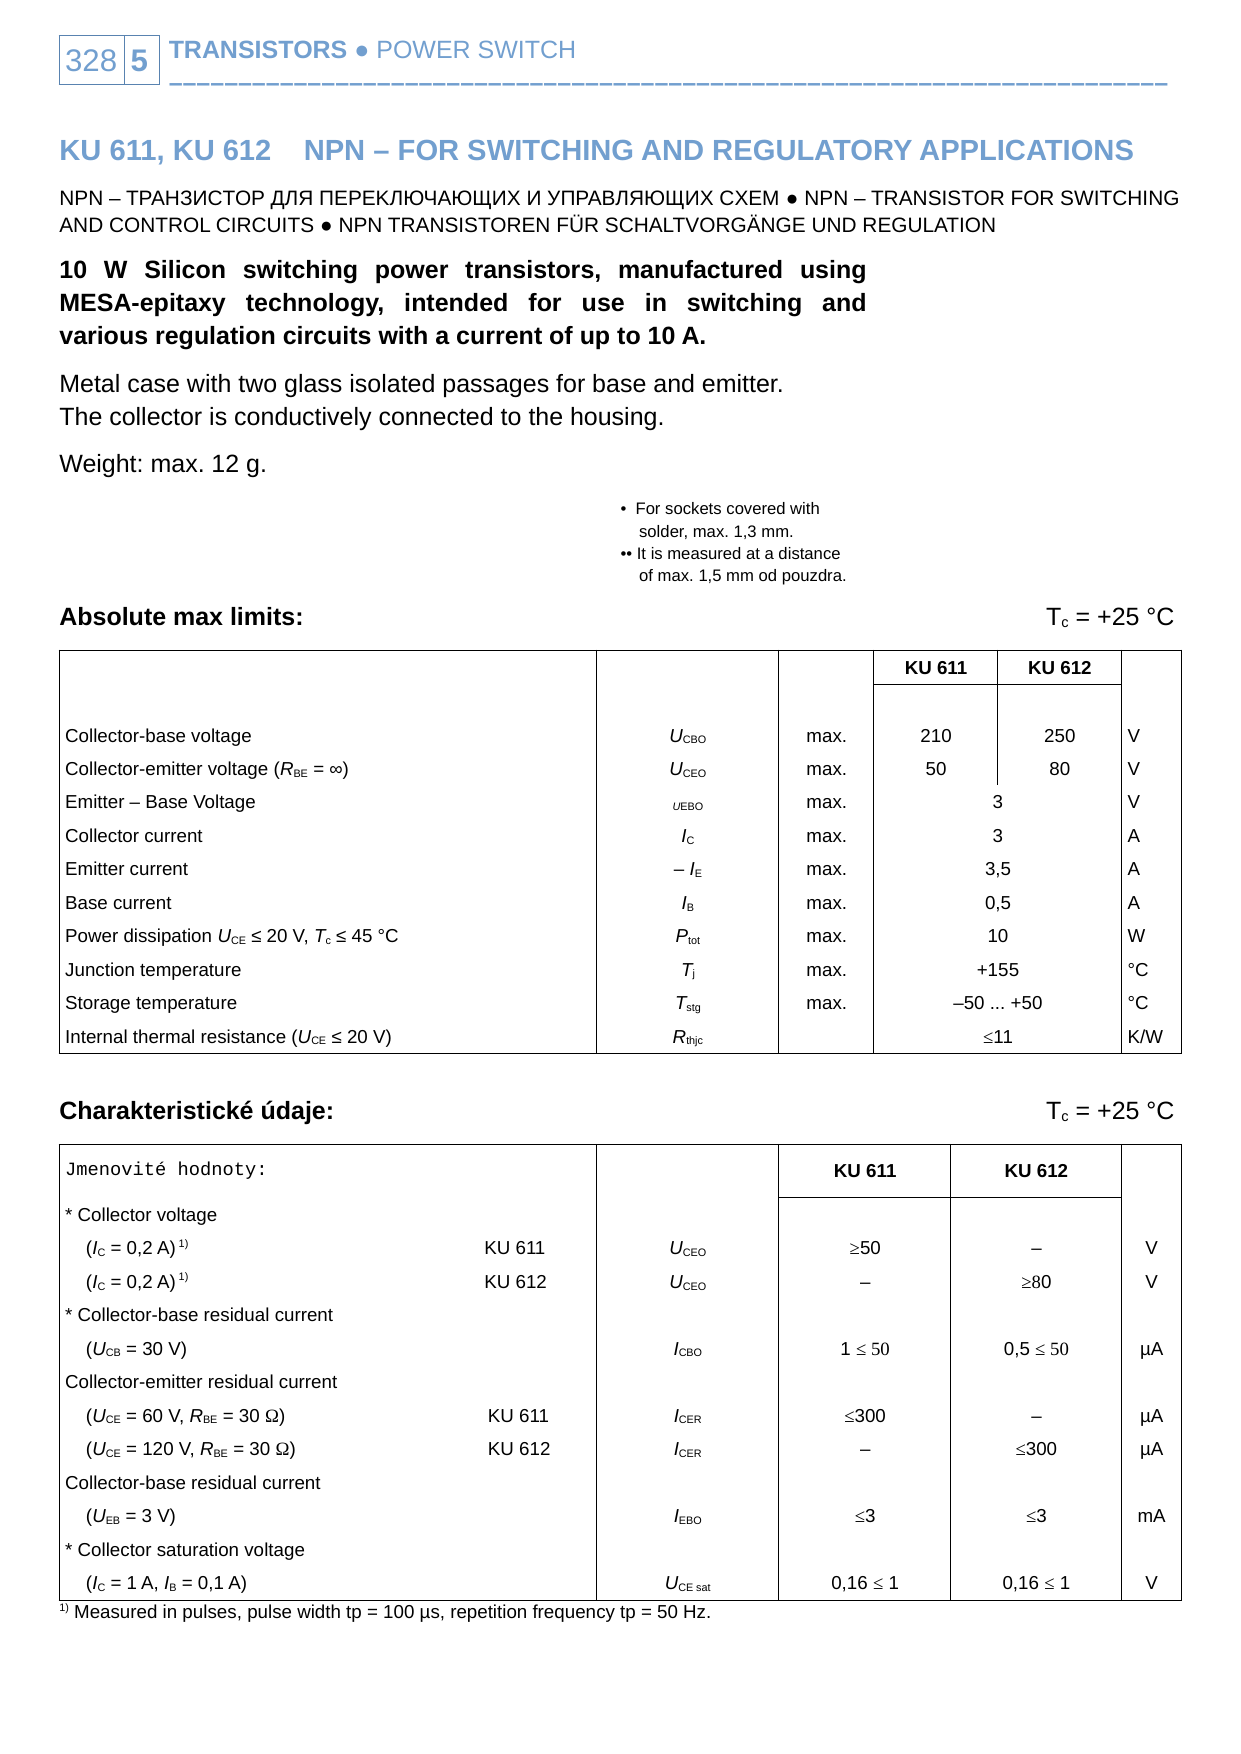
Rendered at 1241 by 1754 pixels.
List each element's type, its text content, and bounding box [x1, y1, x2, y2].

table_header 5 [125, 36, 159, 84]
table_cell Junction temperature [60, 953, 596, 986]
table_cell Power dissipation UCE ≤ 20 V, Tc ≤ 45 °C [60, 919, 596, 953]
table_cell – IE [597, 852, 778, 886]
table_cell 10 [874, 919, 1121, 953]
table_cell [779, 1365, 950, 1399]
table_cell K/W [1122, 1020, 1181, 1053]
table_cell [597, 1533, 778, 1566]
table_cell 3 [874, 819, 1121, 852]
table_cell [951, 1533, 1121, 1566]
table_cell (IC = 0,2 A) 1) KU 612 [60, 1265, 596, 1298]
table_cell A [1122, 819, 1181, 852]
table_cell ≤11 [874, 1020, 1121, 1053]
table_cell max. [779, 785, 873, 819]
table_cell 0,16 ≤ 1 [951, 1566, 1121, 1600]
table_cell Collector-emitter voltage (RBE = ∞) [60, 752, 596, 785]
text NPN – TPAHЗИCTOP ДЛЯ ПEPEKЛЮЧAЮЩИX И УПPABЛЯЮЩИX CXEM ● NPN – TRANSISTOR FOR SWITCHING AND CONTROL CIRCUITS ● NPN TRANSISTOREN FÜR SCHALTVORGÄNGE UND REGULATION [59, 186, 1181, 237]
table_cell Tstg [597, 986, 778, 1019]
table_cell 250 [998, 719, 1121, 752]
table_cell V [1122, 752, 1181, 785]
table_cell ≤3 [779, 1499, 950, 1533]
text [903, 369, 1181, 431]
table_cell V [1122, 719, 1181, 752]
table_cell [779, 1533, 950, 1566]
table_cell mA [1122, 1499, 1181, 1533]
table_cell Collector current [60, 819, 596, 852]
table_cell µA [1122, 1332, 1181, 1365]
table_header [597, 651, 778, 684]
table_cell [597, 1197, 778, 1231]
table_cell max. [779, 953, 873, 986]
table_cell [874, 685, 997, 718]
text TRANSISTORS ● POWER SWITCH –––––––––––––––––––––––––––––––––––––––––––––––––––––––––––––––––––––––– [168, 35, 1181, 97]
table_cell * Collector saturation voltage [60, 1533, 596, 1566]
table_cell max. [779, 752, 873, 785]
table_cell [597, 1365, 778, 1399]
table_cell max. [779, 852, 873, 886]
table_cell [951, 1365, 1121, 1399]
table_cell – [951, 1399, 1121, 1432]
table_cell 0,16 ≤ 1 [779, 1566, 950, 1600]
table_cell V [1122, 1566, 1181, 1600]
table_cell V [1122, 1265, 1181, 1298]
table_cell [951, 1466, 1121, 1499]
table_cell Rthjc [597, 1020, 778, 1053]
table_cell (UCE = 120 V, RBE = 30 Ω) KU 612 [60, 1432, 596, 1466]
table_header KU 612 [998, 651, 1121, 684]
table_cell 50 [874, 752, 997, 785]
table_cell [1122, 1197, 1181, 1231]
table_cell Collector-base residual current [60, 1466, 596, 1499]
table_cell [779, 684, 873, 718]
table_cell [597, 1466, 778, 1499]
table_cell Emitter current [60, 852, 596, 886]
table_header 328 [60, 36, 124, 84]
table_cell (UEB = 3 V) [60, 1499, 596, 1533]
table_cell [597, 1298, 778, 1332]
table_header KU 611 [874, 651, 997, 684]
table_cell (IC = 1 A, IB = 0,1 A) [60, 1566, 596, 1600]
table_cell [779, 1198, 950, 1231]
table_cell Emitter – Base Voltage [60, 785, 596, 819]
table_cell UEBO [597, 785, 778, 819]
table_cell * Collector voltage [60, 1197, 596, 1231]
table_cell [60, 684, 596, 718]
table_cell IEBO [597, 1499, 778, 1533]
table_cell A [1122, 852, 1181, 886]
table_header [1122, 1145, 1181, 1197]
table_cell – [779, 1265, 950, 1298]
table_cell max. [779, 819, 873, 852]
table_cell UCEO [597, 1231, 778, 1265]
table_cell Base current [60, 886, 596, 919]
table_header [60, 651, 596, 684]
table_cell Ptot [597, 919, 778, 953]
table_cell °C [1122, 953, 1181, 986]
table_cell ≥50 [779, 1231, 950, 1265]
table_cell – [951, 1231, 1121, 1265]
table_cell [1122, 684, 1181, 718]
table_cell [1122, 1533, 1181, 1566]
table_cell ICER [597, 1399, 778, 1432]
table_header [1122, 651, 1181, 684]
table_cell 0,5 ≤ 50 [951, 1332, 1121, 1365]
text Weight: max. 12 g. [59, 449, 868, 478]
table_cell µA [1122, 1432, 1181, 1466]
table_cell – [779, 1432, 950, 1466]
table_cell [779, 1298, 950, 1332]
table_cell Collector-emitter residual current [60, 1365, 596, 1399]
table_cell [1122, 1365, 1181, 1399]
table_cell (UCE = 60 V, RBE = 30 Ω) KU 611 [60, 1399, 596, 1432]
table_cell [597, 684, 778, 718]
table_cell IC [597, 819, 778, 852]
table_cell [779, 1020, 873, 1053]
table_cell IB [597, 886, 778, 919]
table_header [779, 651, 873, 684]
table_cell (UCB = 30 V) [60, 1332, 596, 1365]
table_cell [951, 1298, 1121, 1332]
table_cell max. [779, 986, 873, 1019]
table_cell +155 [874, 953, 1121, 986]
table_cell UCEO [597, 1265, 778, 1298]
table_cell ≤300 [951, 1432, 1121, 1466]
table_cell 1 ≤ 50 [779, 1332, 950, 1365]
table_cell max. [779, 886, 873, 919]
table_cell (IC = 0,2 A) 1) KU 611 [60, 1231, 596, 1265]
table_cell 3 [874, 785, 1121, 819]
table_cell µA [1122, 1399, 1181, 1432]
table_cell [1122, 1466, 1181, 1499]
table_cell 210 [874, 719, 997, 752]
table_cell Collector-base voltage [60, 719, 596, 752]
table_cell 3,5 [874, 852, 1121, 886]
text 10 W Silicon switching power transistors, manufactured using MESA-epitaxy technology, intended for use in switching and various regulation circuits with a current of up to 10 A. [59, 255, 1181, 586]
text [903, 497, 1181, 584]
table_cell UCE sat [597, 1566, 778, 1600]
table_header [597, 1145, 778, 1197]
table_cell max. [779, 719, 873, 752]
table_cell ≥80 [951, 1265, 1121, 1298]
table_cell A [1122, 886, 1181, 919]
table_cell W [1122, 919, 1181, 953]
text • For sockets covered with solder, max. 1,3 mm. •• It is measured at a distance of max. 1,5 mm od pouzdra. [59, 497, 868, 584]
table_cell ICER [597, 1432, 778, 1466]
table_cell ≤300 [779, 1399, 950, 1432]
table_cell 0,5 [874, 886, 1121, 919]
table_cell ICBO [597, 1332, 778, 1365]
table_cell 80 [998, 752, 1121, 785]
table_cell UCEO [597, 752, 778, 785]
table_cell Internal thermal resistance (UCE ≤ 20 V) [60, 1020, 596, 1053]
table_cell UCBO [597, 719, 778, 752]
table_cell V [1122, 1231, 1181, 1265]
table_cell ≤3 [951, 1499, 1121, 1533]
text [903, 449, 1181, 478]
table_header KU 611 [779, 1145, 950, 1197]
table_cell [951, 1198, 1121, 1231]
text Metal case with two glass isolated passages for base and emitter. The collector is conductively connected to the housing. [59, 369, 868, 431]
table_cell °C [1122, 986, 1181, 1019]
text Charakteristické údaje: Tc = +25 °C [59, 1096, 1181, 1125]
table_cell V [1122, 785, 1181, 819]
table_cell [998, 685, 1121, 718]
table_cell [779, 1466, 950, 1499]
table_cell [1122, 1298, 1181, 1332]
table_header KU 612 [951, 1145, 1121, 1197]
table_cell Tj [597, 953, 778, 986]
table_cell Storage temperature [60, 986, 596, 1019]
text KU 611, KU 612 NPN – FOR SWITCHING AND REGULATORY APPLICATIONS [59, 132, 1181, 166]
table_cell –50 ... +50 [874, 986, 1121, 1019]
text 1) Measured in pulses, pulse width tp = 100 µs, repetition frequency tp = 50 Hz. [59, 1601, 1181, 1622]
table_cell * Collector-base residual current [60, 1298, 596, 1332]
table_cell max. [779, 919, 873, 953]
text Absolute max limits: Tc = +25 °C [59, 602, 1181, 631]
table_header Jmenovité hodnoty: [60, 1145, 596, 1197]
